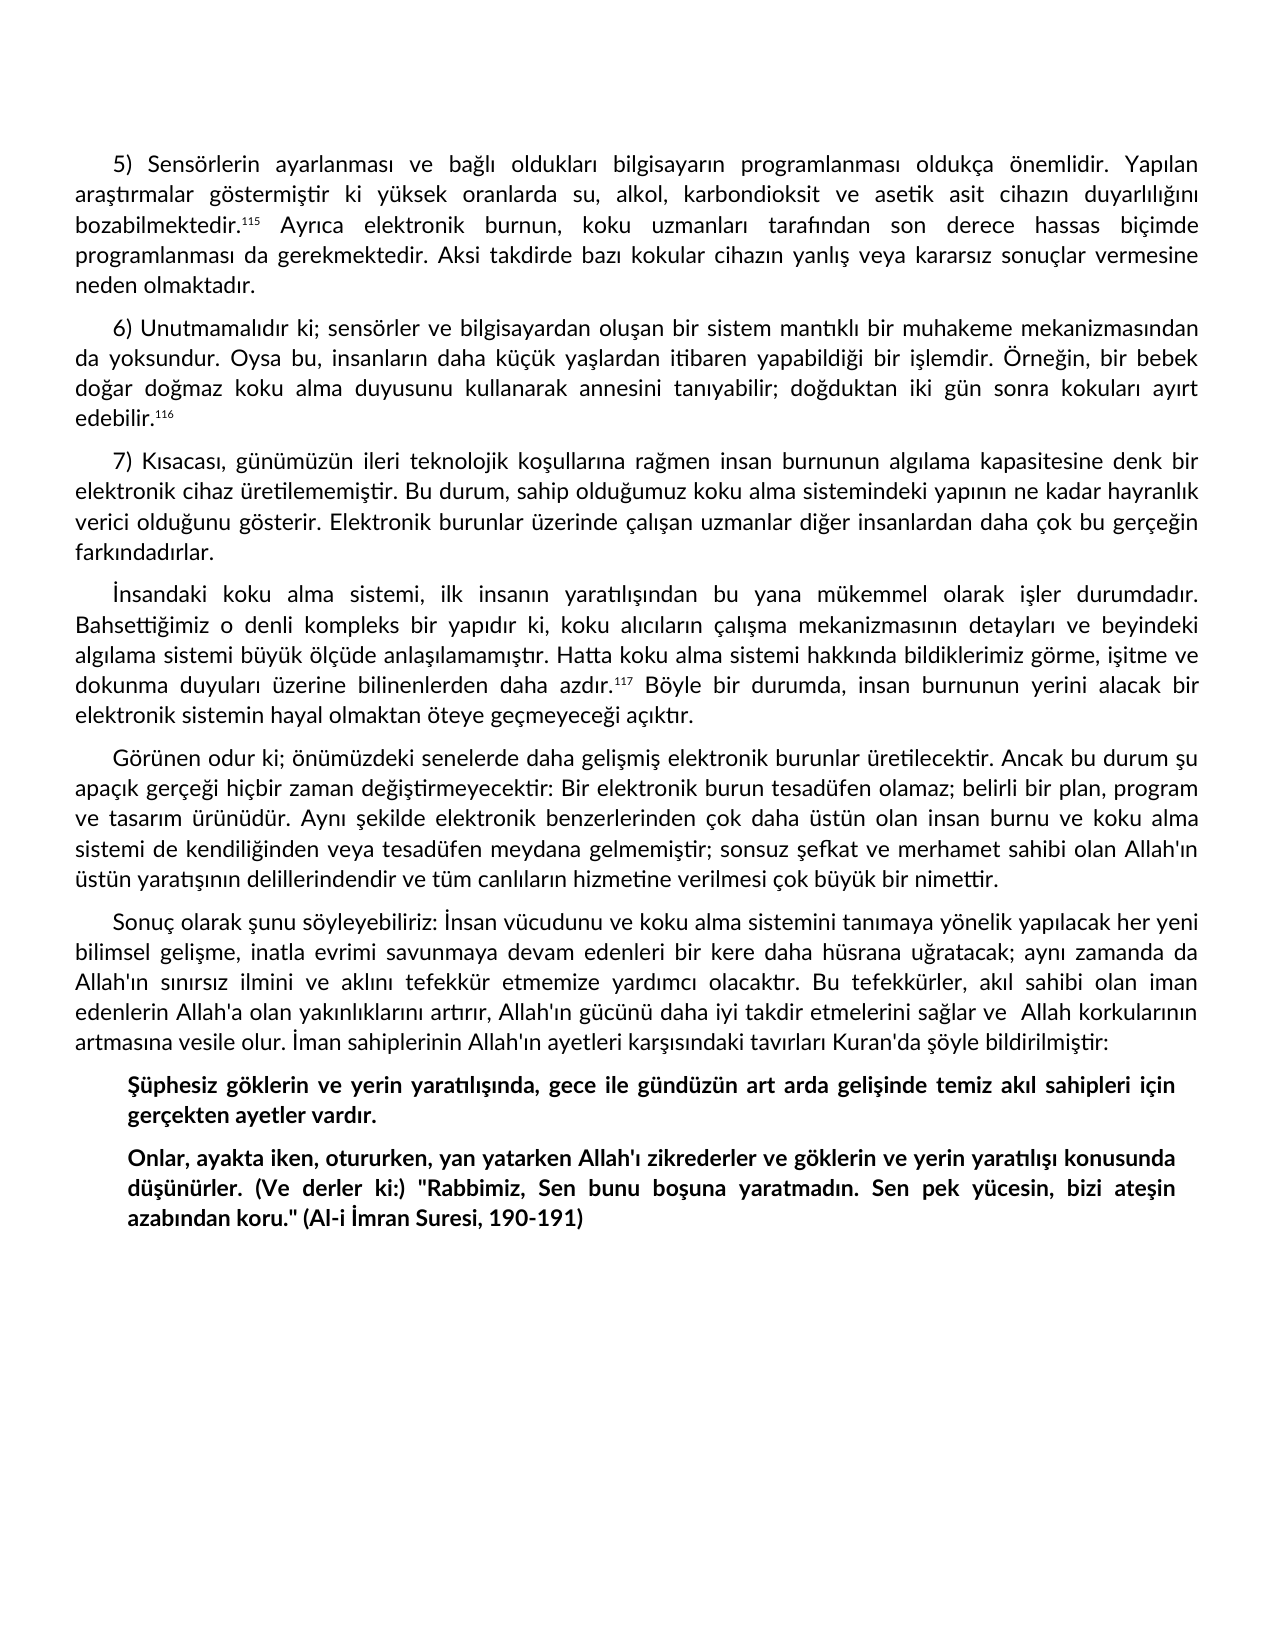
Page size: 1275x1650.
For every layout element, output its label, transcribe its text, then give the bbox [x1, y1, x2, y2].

text Görünen odur ki; önümüzdeki senelerde daha gelişmiş elektronik burunlar üretilecektir. Ancak bu durum şu apaçık gerçeği hiçbir zaman değiştirmeyecektir: Bir elektronik burun tesadüfen olamaz; belirli bir plan, program ve tasarım ürünüdür. Aynı şekilde elektronik benzerlerinden çok daha üstün olan insan burnu ve koku alma sistemi de kendiliğinden veya tesadüfen meydana gelmemiştir; sonsuz şefkat ve merhamet sahibi olan Allah'ın üstün yaratışının delillerindendir ve tüm canlıların hizmetine verilmesi çok büyük bir nimettir. [75, 744, 1200, 892]
text Onlar, ayakta iken, otururken, yan yatarken Allah'ı zikrederler ve göklerin ve yerin yaratılışı konusunda düşünürler. (Ve derler ki:) "Rabbimiz, Sen bunu boşuna yaratmadın. Sen pek yücesin, bizi ateşin azabından koru." (Al-i İmran Suresi, 190-191) [127, 1144, 1177, 1232]
text 6) Unutmamalıdır ki; sensörler ve bilgisayardan oluşan bir sistem mantıklı bir muhakeme mekanizmasından da yoksundur. Oysa bu, insanların daha küçük yaşlardan itibaren yapabildiği bir işlemdir. Örneğin, bir bebek doğar doğmaz koku alma duyusunu kullanarak annesini tanıyabilir; doğduktan iki gün sonra kokuları ayırt edebilir.116 [75, 313, 1200, 432]
text İnsandaki koku alma sistemi, ilk insanın yaratılışından bu yana mükemmel olarak işler durumdadır. Bahsettiğimiz o denli kompleks bir yapıdır ki, koku alıcıların çalışma mekanizmasının detayları ve beyindeki algılama sistemi büyük ölçüde anlaşılamamıştır. Hatta koku alma sistemi hakkında bildiklerimiz görme, işitme ve dokunma duyuları üzerine bilinenlerden daha azdır.117 Böyle bir durumda, insan burnunun yerini alacak bir elektronik sistemin hayal olmaktan öteye geçmeyeceği açıktır. [75, 580, 1200, 728]
text Şüphesiz göklerin ve yerin yaratılışında, gece ile gündüzün art arda gelişinde temiz akıl sahipleri için gerçekten ayetler vardır. [127, 1071, 1177, 1128]
text 5) Sensörlerin ayarlanması ve bağlı oldukları bilgisayarın programlanması oldukça önemlidir. Yapılan araştırmalar göstermiştir ki yüksek oranlarda su, alkol, karbondioksit ve asetik asit cihazın duyarlılığını bozabilmektedir.115 Ayrıca elektronik burnun, koku uzmanları tarafından son derece hassas biçimde programlanması da gerekmektedir. Aksi takdirde bazı kokular cihazın yanlış veya kararsız sonuçlar vermesine neden olmaktadır. [75, 150, 1200, 298]
text 7) Kısacası, günümüzün ileri teknolojik koşullarına rağmen insan burnunun algılama kapasitesine denk bir elektronik cihaz üretilememiştir. Bu durum, sahip olduğumuz koku alma sistemindeki yapının ne kadar hayranlık verici olduğunu gösterir. Elektronik burunlar üzerinde çalışan uzmanlar diğer insanlardan daha çok bu gerçeğin farkındadırlar. [75, 447, 1200, 565]
text Sonuç olarak şunu söyleyebiliriz: İnsan vücudunu ve koku alma sistemini tanımaya yönelik yapılacak her yeni bilimsel gelişme, inatla evrimi savunmaya devam edenleri bir kere daha hüsrana uğratacak; aynı zamanda da Allah'ın sınırsız ilmini ve aklını tefekkür etmemize yardımcı olacaktır. Bu tefekkürler, akıl sahibi olan iman edenlerin Allah'a olan yakınlıklarını artırır, Allah'ın gücünü daha iyi takdir etmelerini sağlar ve Allah korkularının artmasına vesile olur. İman sahiplerinin Allah'ın ayetleri karşısındaki tavırları Kuran'da şöyle bildirilmiştir: [75, 907, 1200, 1056]
